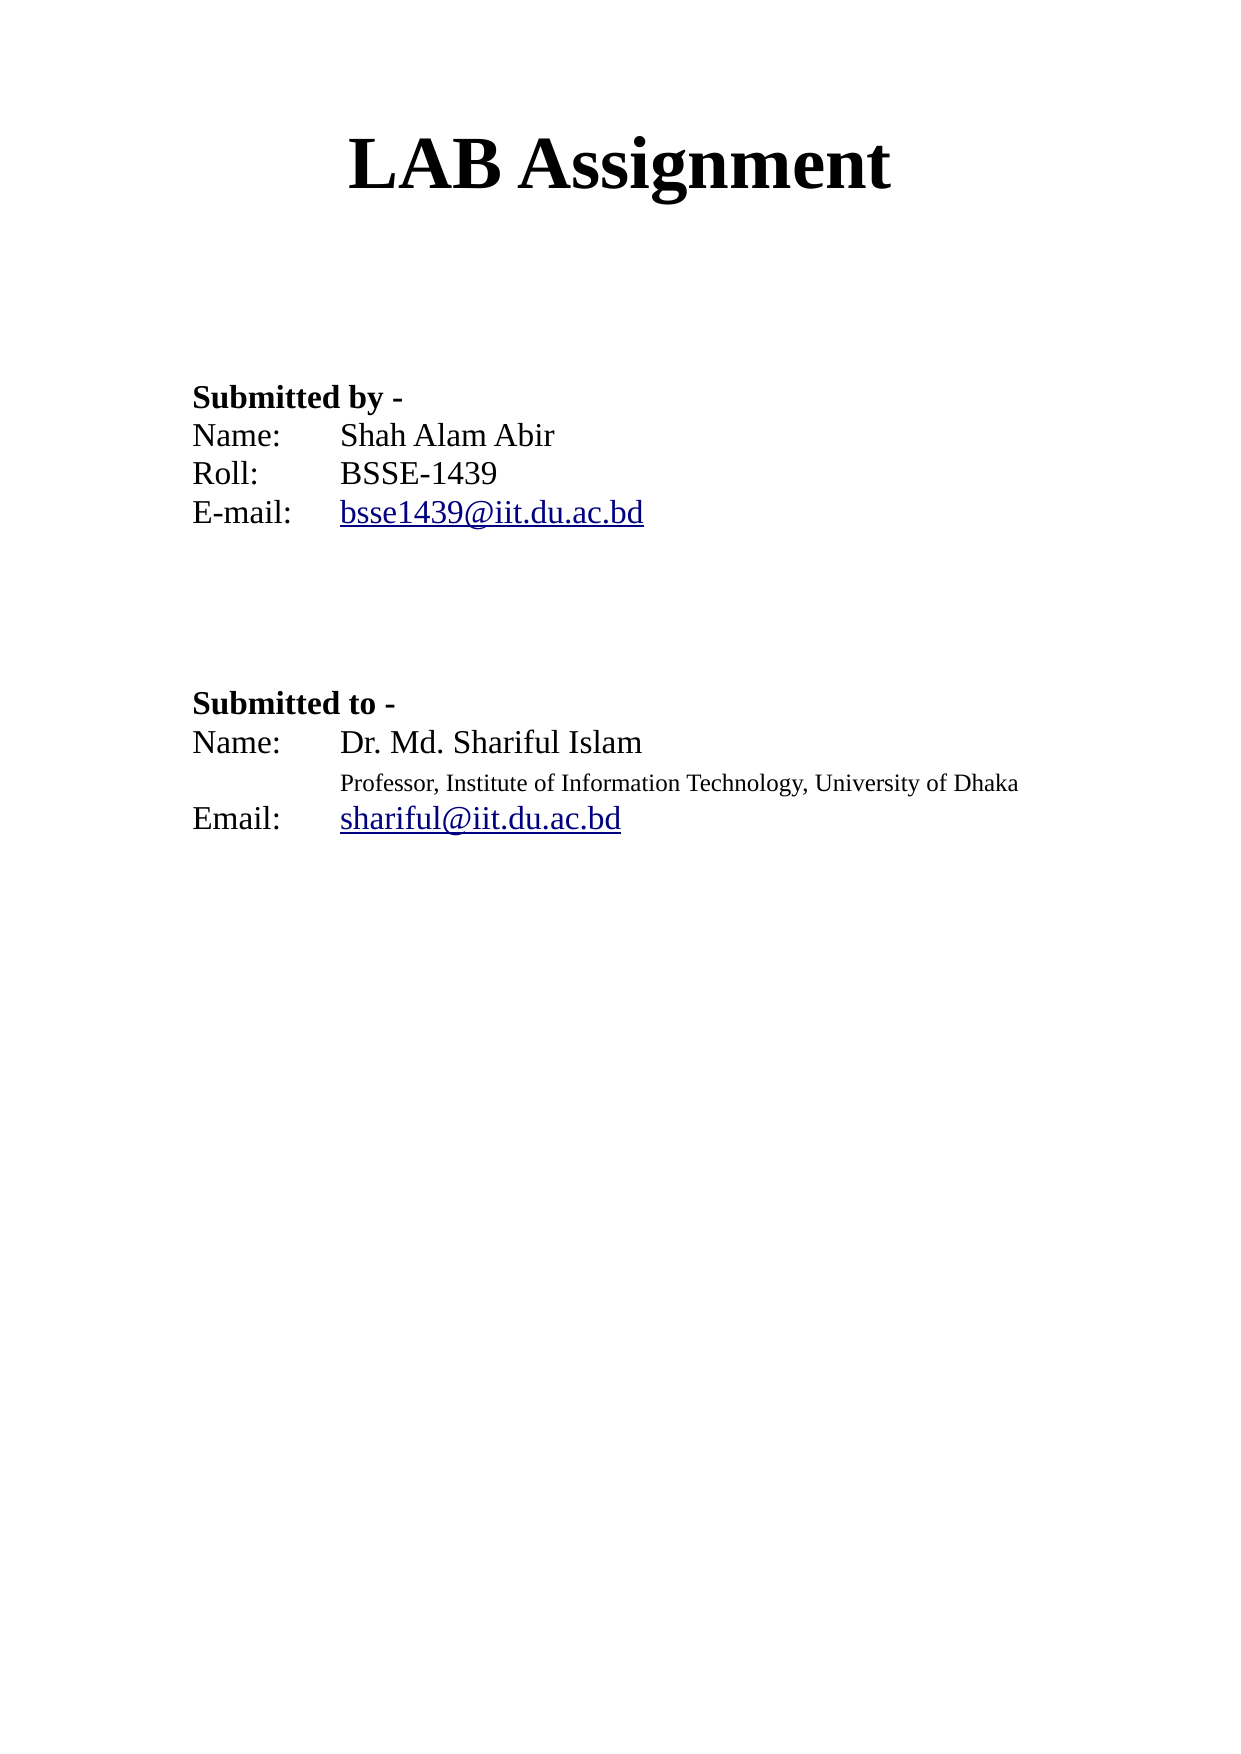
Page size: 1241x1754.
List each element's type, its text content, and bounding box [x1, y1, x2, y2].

text LAB Assignment [118, 118, 1122, 204]
text E-mail: bsse1439@iit.du.ac.bd [118, 492, 1122, 530]
text Roll: BSSE-1439 [118, 453, 1122, 492]
text Submitted by - [118, 377, 1122, 415]
text Name: Shah Alam Abir [118, 415, 1122, 453]
text Email: shariful@iit.du.ac.bd [118, 798, 1122, 837]
text Professor, Institute of Information Technology, University of Dhaka [118, 760, 1122, 798]
text Submitted to - [118, 683, 1122, 722]
text Name: Dr. Md. Shariful Islam [118, 722, 1122, 760]
